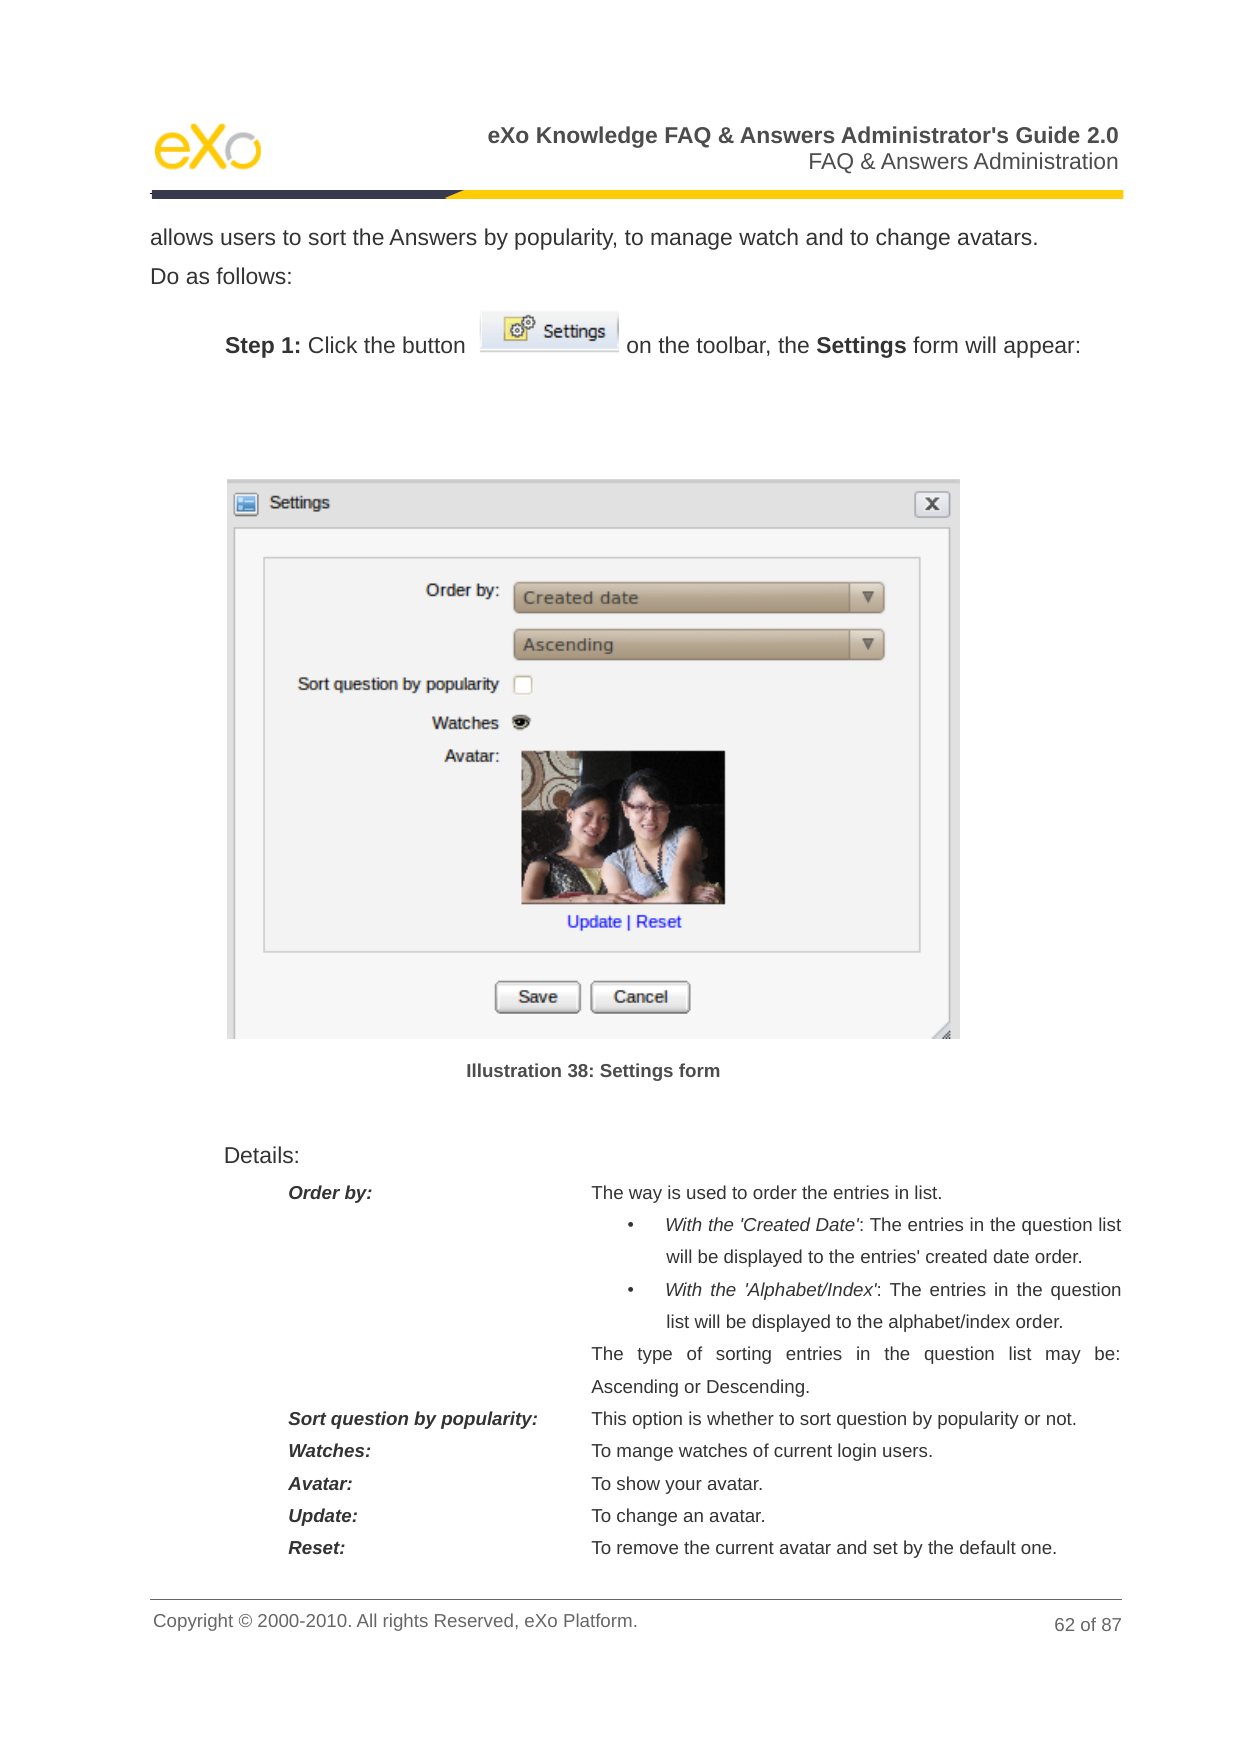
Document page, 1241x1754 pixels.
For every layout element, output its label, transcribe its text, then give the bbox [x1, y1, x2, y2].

text Order by: The way is used to order the entries in list. [288, 1181, 1122, 1203]
list Illustration 38: Settings form [227, 1039, 959, 1082]
text allows users to sort the Answers by popularity, to manage watch and to change avatars. [150, 223, 1122, 250]
list [227, 404, 959, 479]
list With the 'Alphabet/Index': The entries in the question list will be displayed to the alphabet/index order. [627, 1278, 1122, 1332]
text Do as follows: [150, 263, 1122, 289]
picture [479, 310, 619, 354]
text Reset: To remove the current avatar and set by the default one. [288, 1537, 1122, 1558]
list With the 'Created Date': The entries in the question list will be displayed to the entries' created date order. [627, 1214, 1122, 1268]
text Update: To change an avatar. [288, 1504, 1122, 1526]
text Sort question by popularity: This option is whether to sort question by popularity or not. [288, 1408, 1122, 1429]
picture [155, 123, 262, 170]
text Watches: To mange watches of current login users. [288, 1440, 1122, 1462]
picture [151, 190, 1124, 199]
text Details: [223, 1142, 1122, 1168]
text Avatar: To show your avatar. [288, 1472, 1122, 1494]
list Step 1: Click the button on the toolbar, the Settings form will appear: [187, 302, 1122, 361]
picture [227, 479, 960, 1039]
text The type of sorting entries in the question list may be: Ascending or Descending. [288, 1343, 1122, 1397]
